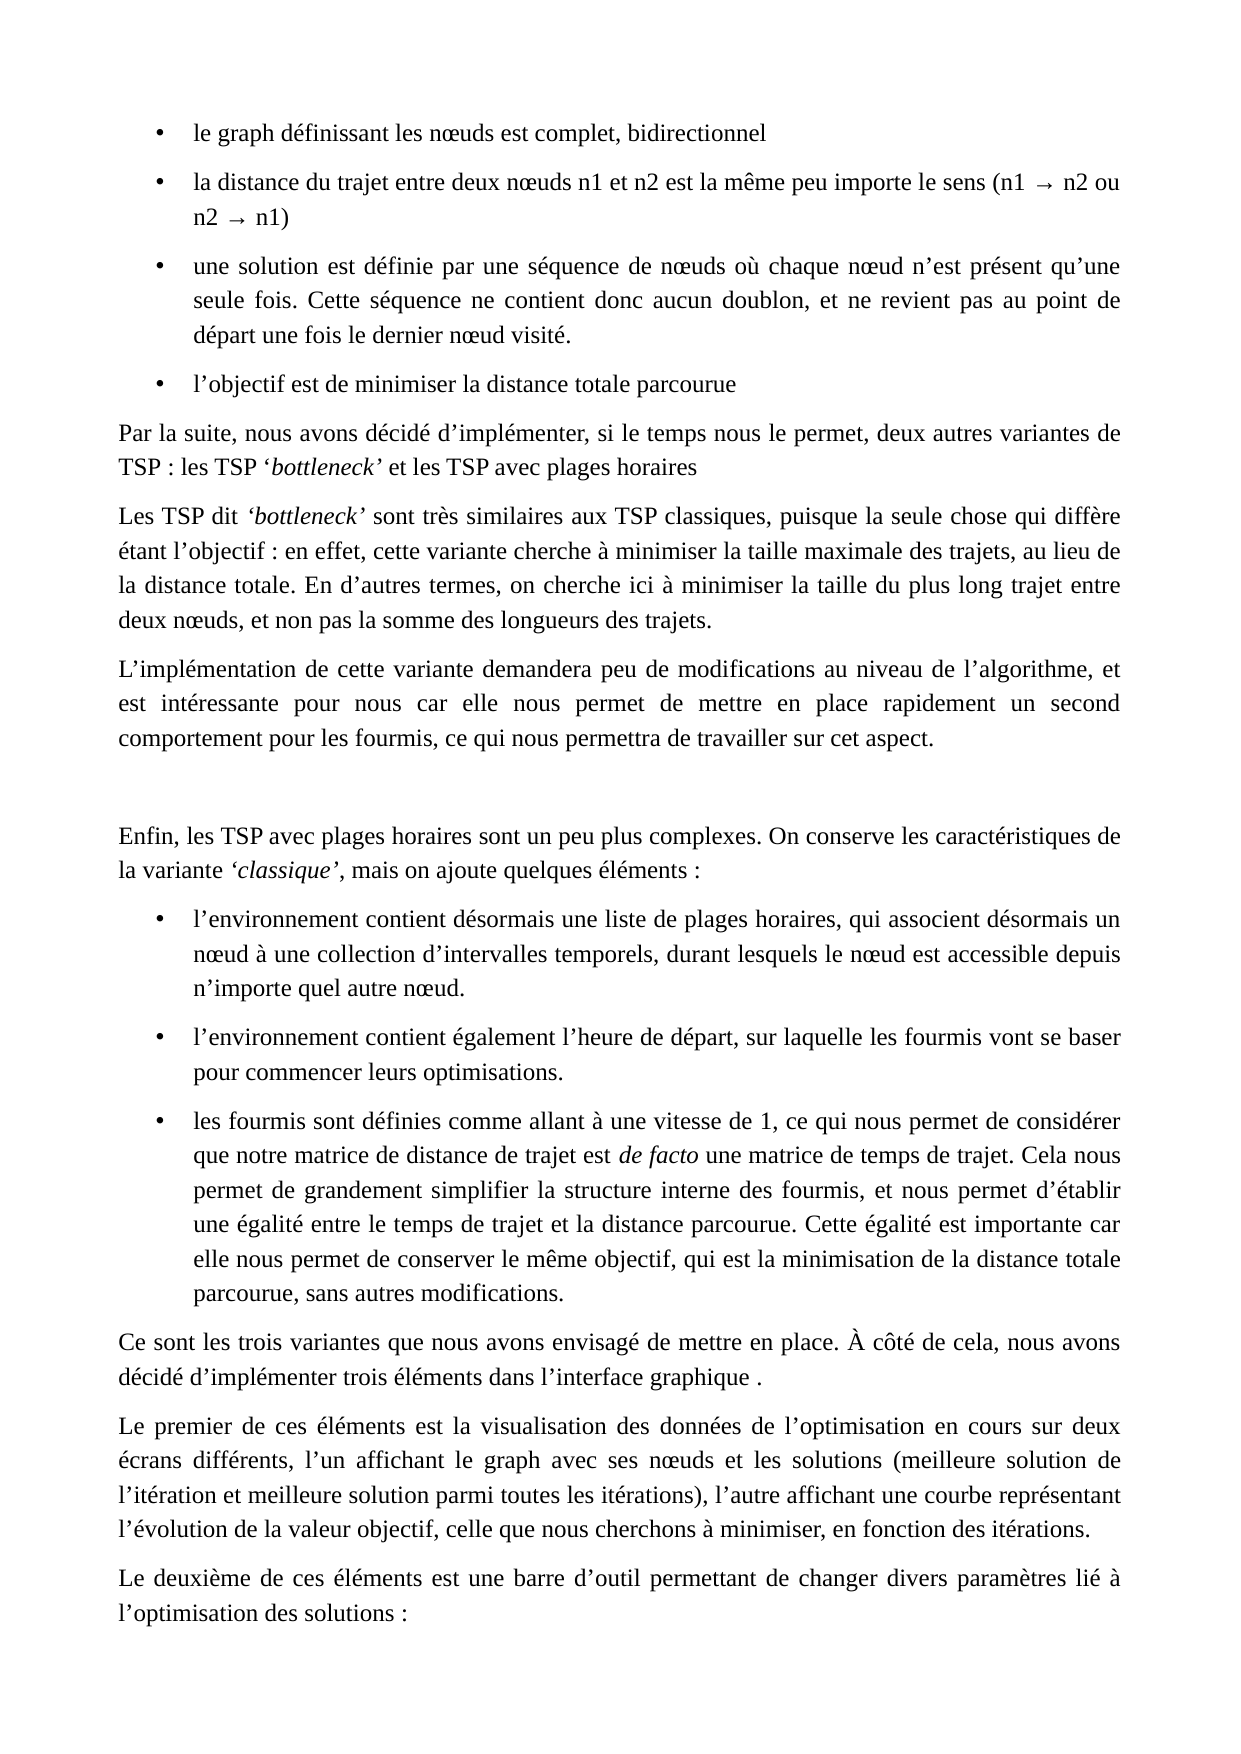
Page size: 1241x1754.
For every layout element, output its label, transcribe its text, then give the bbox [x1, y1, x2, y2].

list le graph définissant les nœuds est complet, bidirectionnel [156, 118, 1122, 147]
text Le premier de ces éléments est la visualisation des données de l’optimisation en cours sur deux écrans différents, l’un affichant le graph avec ses nœuds et les solutions (meilleure solution de l’itération et meilleure solution parmi toutes les itérations), l’autre affichant une courbe représentant l’évolution de la valeur objectif, celle que nous cherchons à minimiser, en fonction des itérations. [118, 1411, 1122, 1543]
list les fourmis sont définies comme allant à une vitesse de 1, ce qui nous permet de considérer que notre matrice de distance de trajet est de facto une matrice de temps de trajet. Cela nous permet de grandement simplifier la structure interne des fourmis, et nous permet d’établir une égalité entre le temps de trajet et la distance parcourue. Cette égalité est importante car elle nous permet de conserver le même objectif, qui est la minimisation de la distance totale parcourue, sans autres modifications. [156, 1106, 1122, 1307]
list l’objectif est de minimiser la distance totale parcourue [156, 369, 1122, 397]
list une solution est définie par une séquence de nœuds où chaque nœud n’est présent qu’une seule fois. Cette séquence ne contient donc aucun doublon, et ne revient pas au point de départ une fois le dernier nœud visité. [156, 251, 1122, 348]
list l’environnement contient désormais une liste de plages horaires, qui associent désormais un nœud à une collection d’intervalles temporels, durant lesquels le nœud est accessible depuis n’importe quel autre nœud. [156, 904, 1122, 1002]
text Ce sont les trois variantes que nous avons envisagé de mettre en place. À côté de cela, nous avons décidé d’implémenter trois éléments dans l’interface graphique . [118, 1327, 1122, 1391]
text Enfin, les TSP avec plages horaires sont un peu plus complexes. On conserve les caractéristiques de la variante ‘classique’, mais on ajoute quelques éléments : [118, 821, 1122, 884]
text Le deuxième de ces éléments est une barre d’outil permettant de changer divers paramètres lié à l’optimisation des solutions : [118, 1563, 1122, 1627]
list l’environnement contient également l’heure de départ, sur laquelle les fourmis vont se baser pour commencer leurs optimisations. [156, 1022, 1122, 1086]
text Les TSP dit ‘bottleneck’ sont très similaires aux TSP classiques, puisque la seule chose qui diffère étant l’objectif : en effet, cette variante cherche à minimiser la taille maximale des trajets, au lieu de la distance totale. En d’autres termes, on cherche ici à minimiser la taille du plus long trajet entre deux nœuds, et non pas la somme des longueurs des trajets. [118, 501, 1122, 633]
text Par la suite, nous avons décidé d’implémenter, si le temps nous le permet, deux autres variantes de TSP : les TSP ‘bottleneck’ et les TSP avec plages horaires [118, 418, 1122, 481]
text L’implémentation de cette variante demandera peu de modifications au niveau de l’algorithme, et est intéressante pour nous car elle nous permet de mettre en place rapidement un second comportement pour les fourmis, ce qui nous permettra de travailler sur cet aspect. [118, 654, 1122, 752]
list la distance du trajet entre deux nœuds n1 et n2 est la même peu importe le sens (n1 → n2 ou n2 → n1) [156, 167, 1122, 230]
